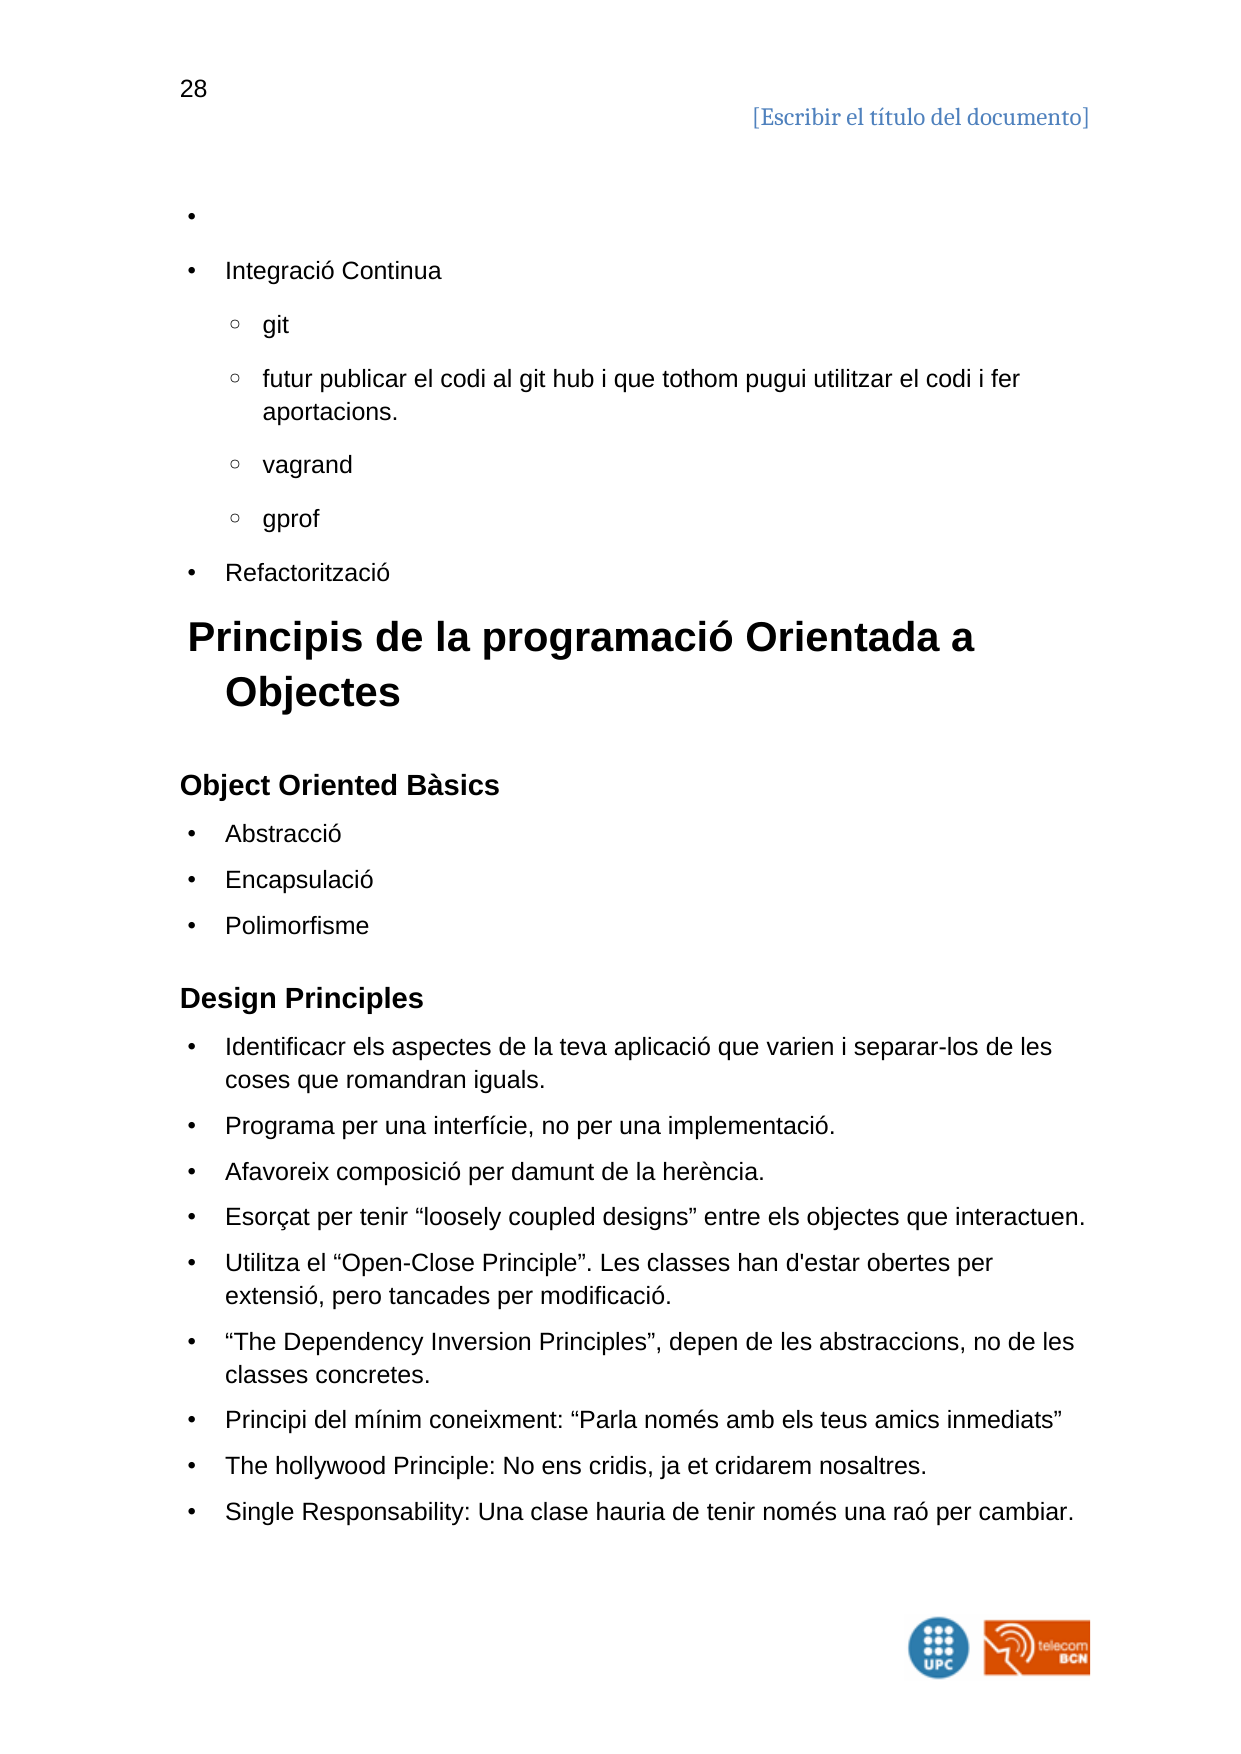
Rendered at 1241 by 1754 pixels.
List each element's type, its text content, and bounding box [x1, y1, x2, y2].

list Esorçat per tenir “loosely coupled designs” entre els objectes que interactuen. [187, 1202, 1090, 1231]
list Polimorfisme [187, 911, 1090, 939]
list git [225, 309, 1090, 338]
list Afavoreix composició per damunt de la herència. [187, 1157, 1090, 1186]
subtitle Design Principles [150, 981, 1090, 1015]
subtitle Principis de la programació Orientada a Objectes [187, 612, 1090, 715]
list Principi del mínim coneixment: “Parla només amb els teus amics inmediats” [187, 1405, 1090, 1434]
list “The Dependency Inversion Principles”, depen de les abstraccions, no de les classes concretes. [187, 1327, 1090, 1388]
list vagrand [225, 451, 1090, 479]
list gprof [225, 504, 1090, 533]
list Abstracció [187, 819, 1090, 848]
list The hollywood Principle: No ens cridis, ja et cridarem nosaltres. [187, 1451, 1090, 1480]
list Utilitza el “Open-Close Principle”. Les classes han d'estar obertes per extensió, pero tancades per modificació. [187, 1248, 1090, 1310]
list Identificacr els aspectes de la teva aplicació que varien i separar-los de les coses que romandran iguals. [187, 1032, 1090, 1094]
list futur publicar el codi al git hub i que tothom pugui utilitzar el codi i fer aportacions. [225, 363, 1090, 425]
list Single Responsability: Una clase hauria de tenir només una raó per cambiar. [187, 1496, 1090, 1525]
list Programa per una interfície, no per una implementació. [187, 1111, 1090, 1140]
list Refactorització [187, 558, 1090, 587]
list Encapsulació [187, 865, 1090, 894]
subtitle Object Oriented Bàsics [150, 768, 1090, 802]
list Integració Continua [187, 256, 1090, 284]
picture [904, 1614, 1091, 1681]
